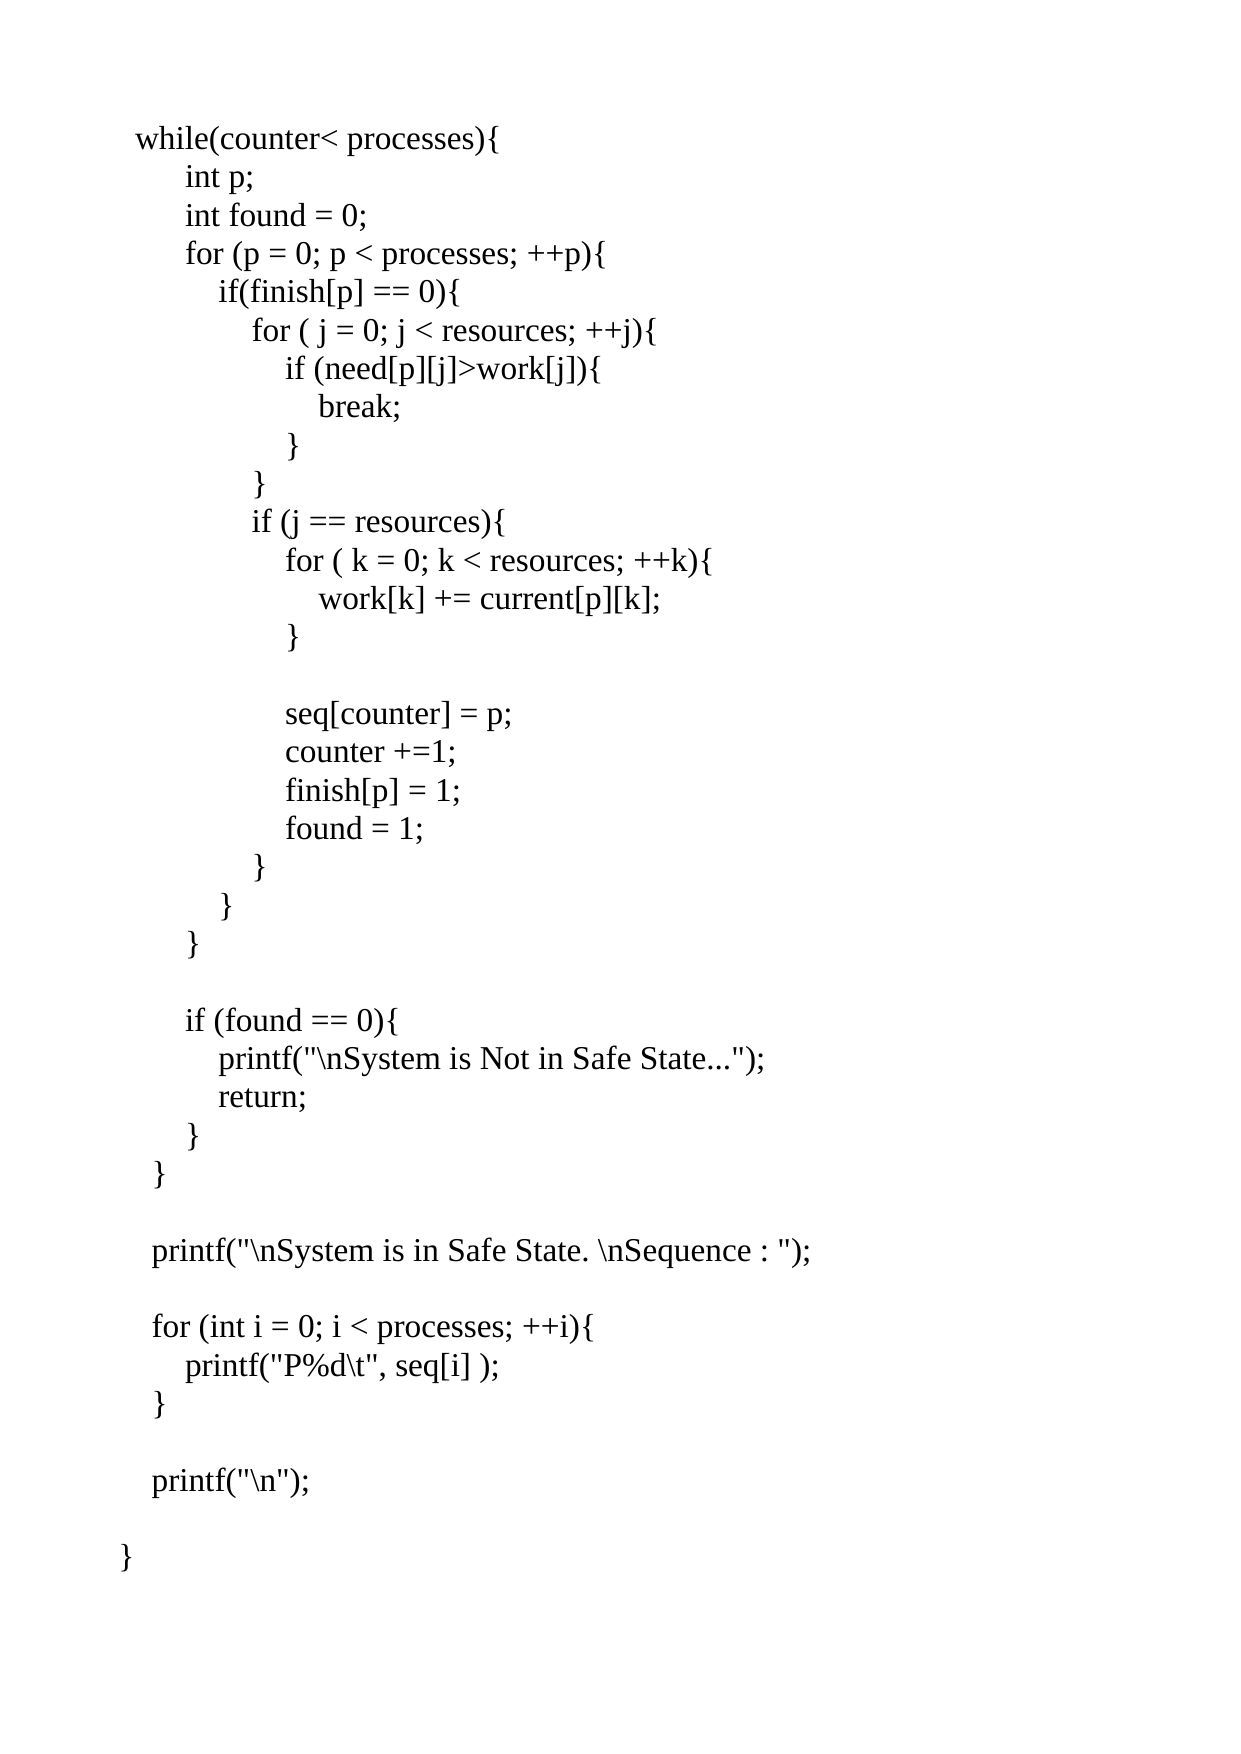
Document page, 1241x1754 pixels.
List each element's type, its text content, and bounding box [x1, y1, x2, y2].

text return; [118, 1076, 1122, 1115]
text counter +=1; [118, 731, 1122, 770]
text } [118, 425, 1122, 463]
text work[k] += current[p][k]; [118, 578, 1122, 616]
text while(counter< processes){ [118, 118, 1122, 156]
text found = 1; [118, 808, 1122, 846]
text printf("P%d\t", seq[i] ); [118, 1345, 1122, 1383]
text if(finish[p] == 0){ [118, 271, 1122, 310]
text printf("\nSystem is in Safe State. \nSequence : "); [118, 1230, 1122, 1268]
text if (j == resources){ [118, 501, 1122, 540]
text } [118, 463, 1122, 501]
text for ( j = 0; j < resources; ++j){ [118, 310, 1122, 348]
text } [118, 616, 1122, 655]
text printf("\n"); [118, 1460, 1122, 1498]
text } [118, 923, 1122, 961]
text } [118, 846, 1122, 885]
text } [118, 1383, 1122, 1421]
text if (need[p][j]>work[j]){ [118, 348, 1122, 386]
text break; [118, 386, 1122, 425]
text int found = 0; [118, 195, 1122, 233]
text int p; [118, 156, 1122, 195]
text seq[counter] = p; [118, 693, 1122, 731]
text printf("\nSystem is Not in Safe State..."); [118, 1038, 1122, 1076]
text for ( k = 0; k < resources; ++k){ [118, 540, 1122, 578]
text finish[p] = 1; [118, 770, 1122, 808]
text } [118, 1536, 1122, 1575]
text } [118, 1115, 1122, 1153]
text } [118, 1153, 1122, 1191]
text for (int i = 0; i < processes; ++i){ [118, 1306, 1122, 1345]
text if (found == 0){ [118, 1000, 1122, 1038]
text } [118, 885, 1122, 923]
text for (p = 0; p < processes; ++p){ [118, 233, 1122, 271]
